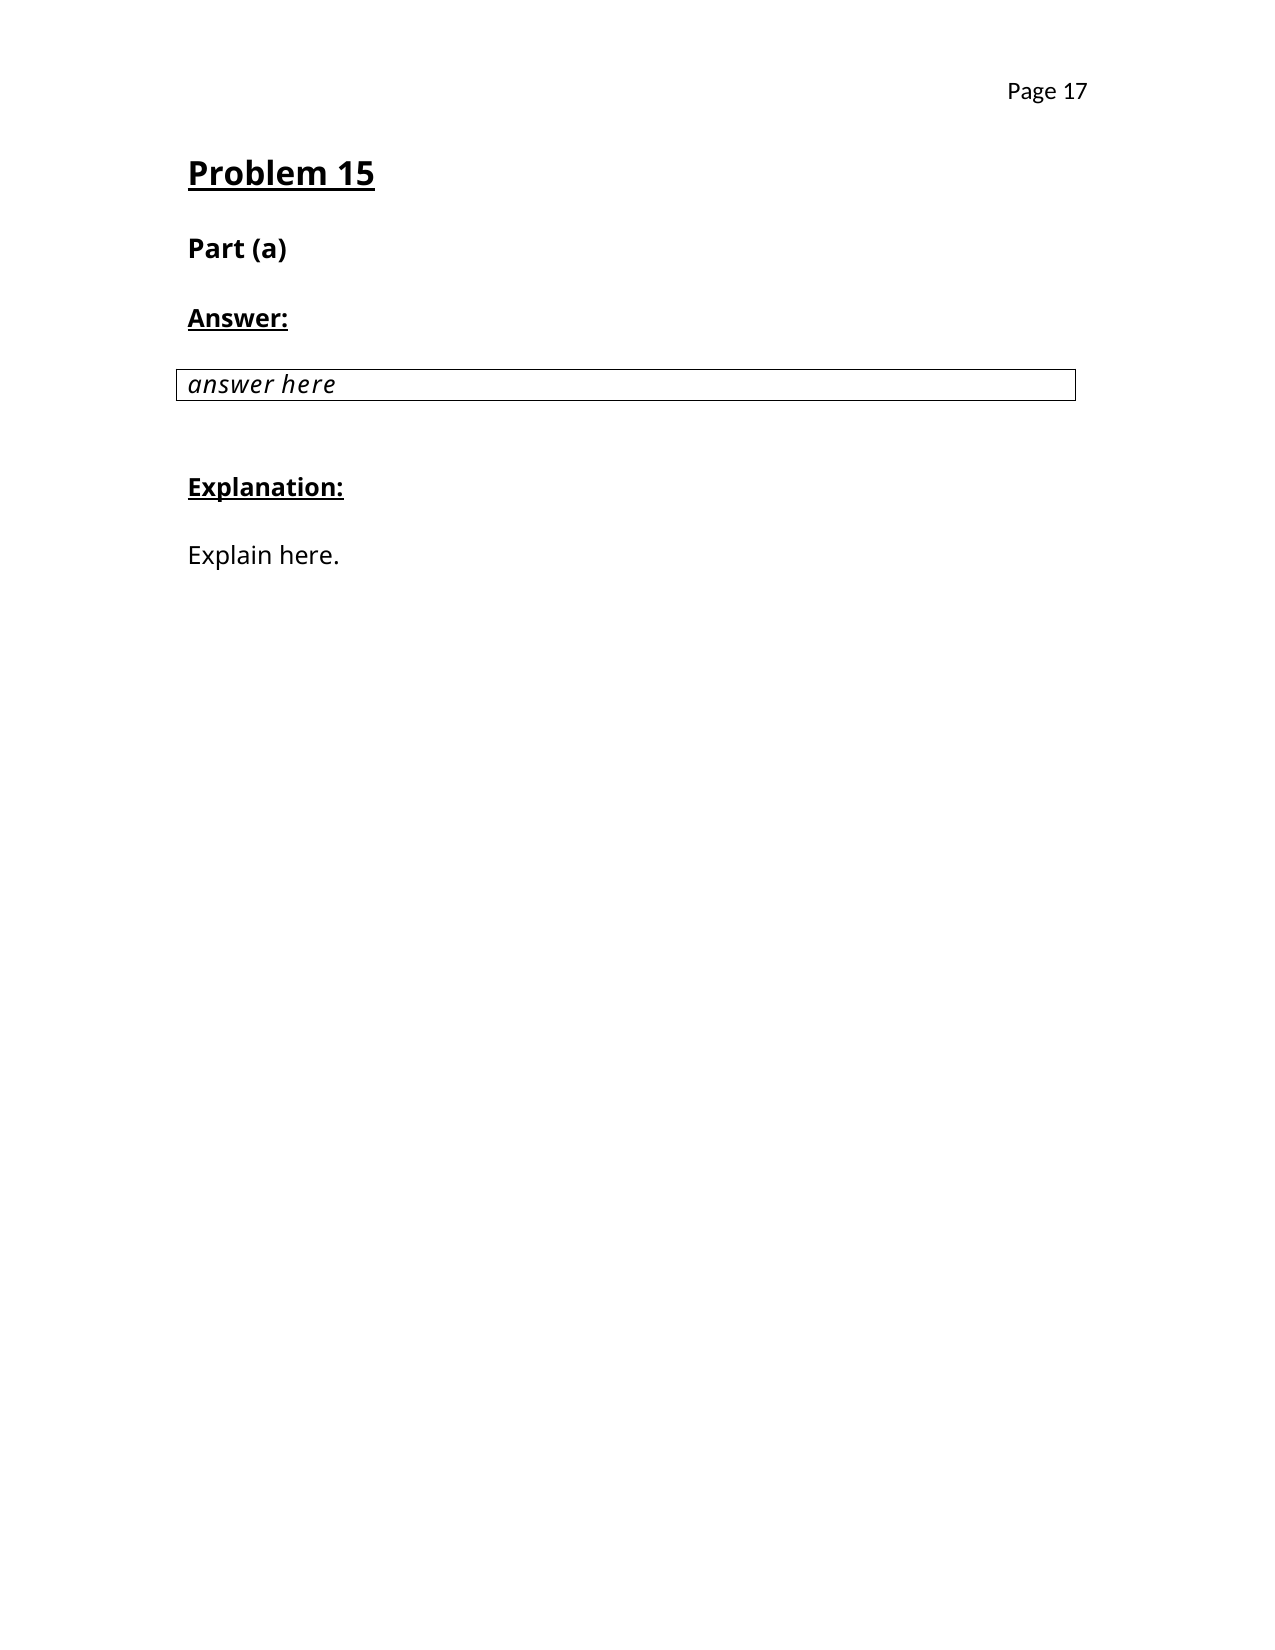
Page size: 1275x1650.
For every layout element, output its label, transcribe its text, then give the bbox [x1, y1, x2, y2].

text Explain here. [187, 537, 1087, 571]
table_header [177, 370, 1075, 400]
text Problem 15 [187, 150, 1087, 195]
text Explanation: [187, 469, 1087, 503]
text Answer: [187, 300, 1087, 334]
text Part (a) [187, 229, 1087, 266]
